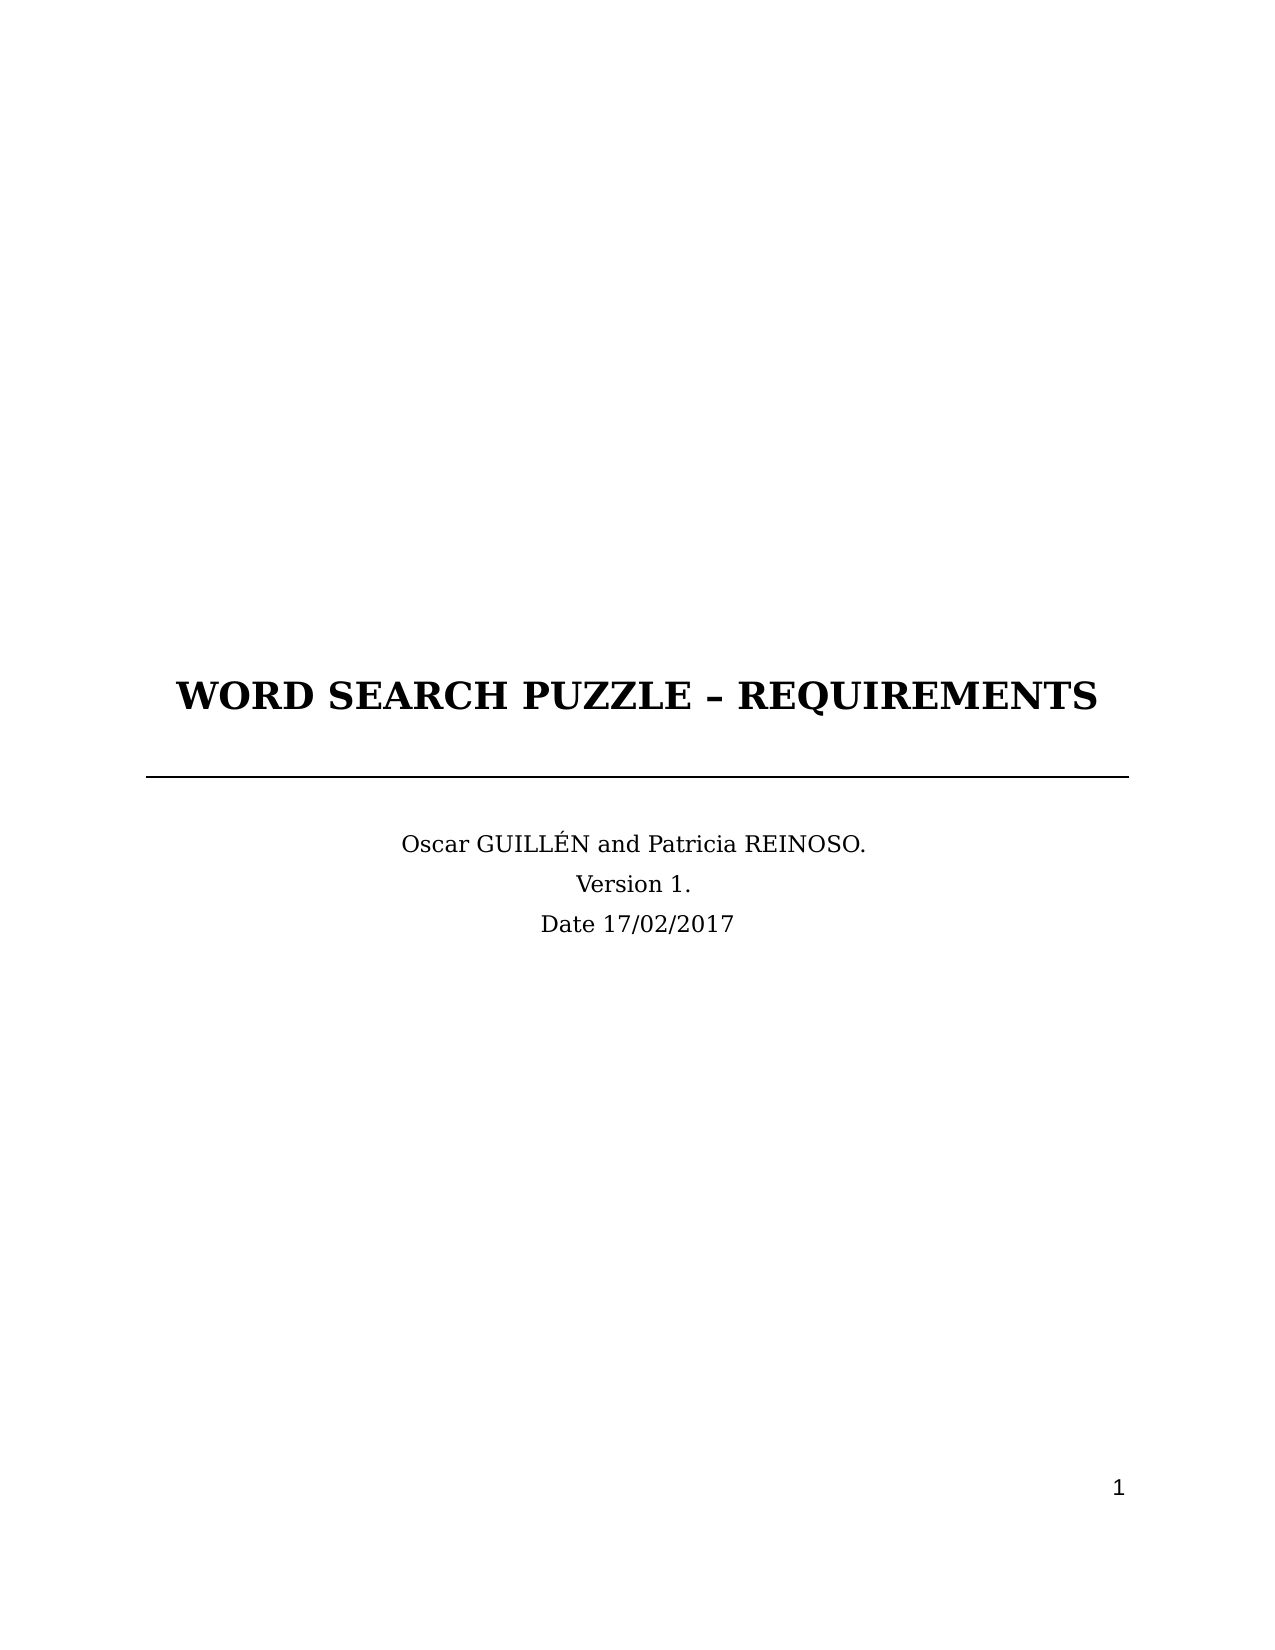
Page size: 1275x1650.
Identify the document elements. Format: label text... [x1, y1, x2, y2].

text WORD SEARCH PUZZLE – REQUIREMENTS [150, 674, 1125, 718]
text Date 17/02/2017 [150, 912, 1125, 938]
text Version 1. [150, 872, 1125, 898]
text Oscar GUILLÉN and Patricia REINOSO. [150, 832, 1125, 858]
